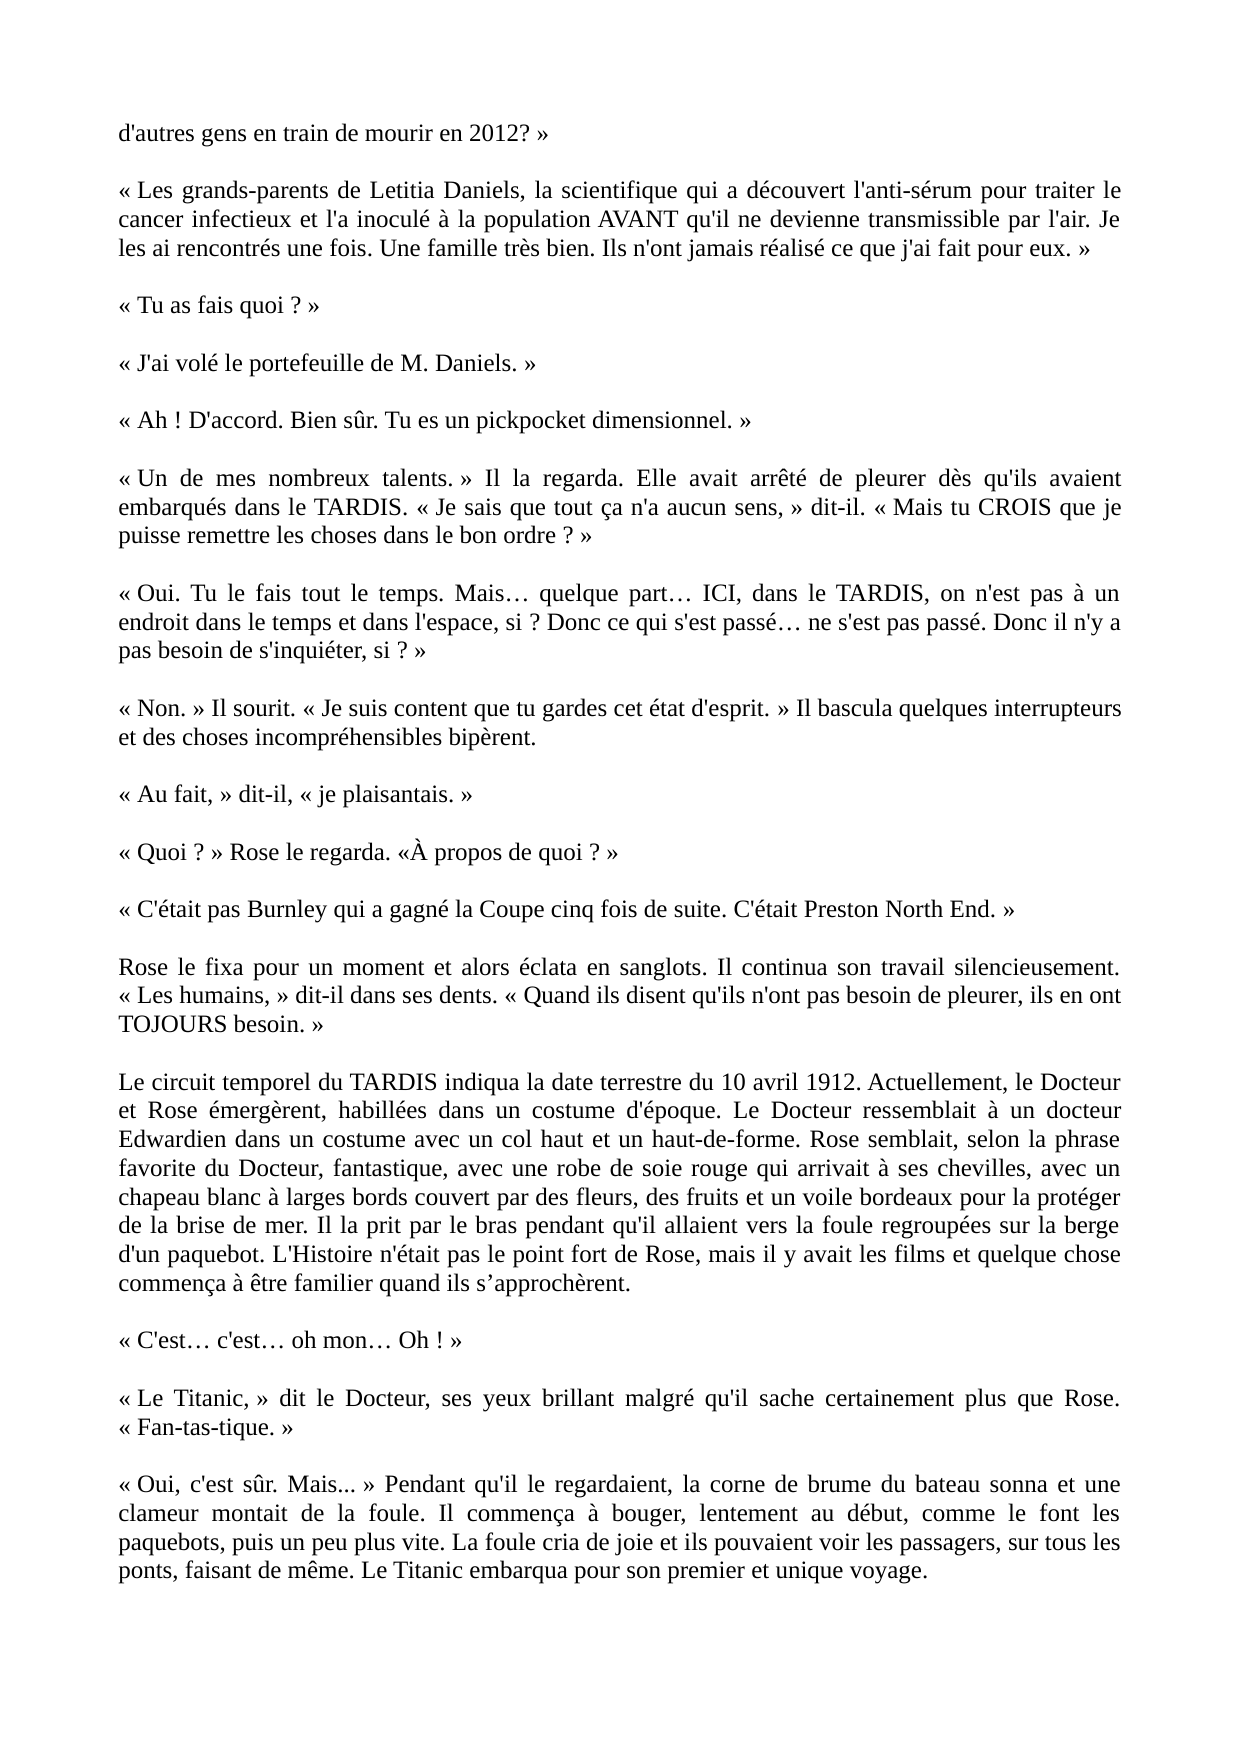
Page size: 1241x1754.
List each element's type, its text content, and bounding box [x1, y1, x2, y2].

text « Tu as fais quoi ? » [118, 291, 1122, 319]
text « Au fait, » dit-il, « je plaisantais. » [118, 779, 1122, 808]
text « Non. » Il sourit. « Je suis content que tu gardes cet état d'esprit. » Il bascula quelques interrupteurs et des choses incompréhensibles bipèrent. [118, 693, 1122, 751]
text « Ah ! D'accord. Bien sûr. Tu es un pickpocket dimensionnel. » [118, 406, 1122, 434]
text d'autres gens en train de mourir en 2012? » [118, 118, 1122, 147]
text « C'était pas Burnley qui a gagné la Coupe cinq fois de suite. C'était Preston North End. » [118, 894, 1122, 923]
text « Un de mes nombreux talents. » Il la regarda. Elle avait arrêté de pleurer dès qu'ils avaient embarqués dans le TARDIS. « Je sais que tout ça n'a aucun sens, » dit-il. « Mais tu CROIS que je puisse remettre les choses dans le bon ordre ? » [118, 463, 1122, 549]
text « Le Titanic, » dit le Docteur, ses yeux brillant malgré qu'il sache certainement plus que Rose. « Fan-tas-tique. » [118, 1383, 1122, 1441]
text « Quoi ? » Rose le regarda. «À propos de quoi ? » [118, 837, 1122, 866]
text « J'ai volé le portefeuille de M. Daniels. » [118, 348, 1122, 377]
text « Oui. Tu le fais tout le temps. Mais… quelque part… ICI, dans le TARDIS, on n'est pas à un endroit dans le temps et dans l'espace, si ? Donc ce qui s'est passé… ne s'est pas passé. Donc il n'y a pas besoin de s'inquiéter, si ? » [118, 578, 1122, 664]
text Le circuit temporel du TARDIS indiqua la date terrestre du 10 avril 1912. Actuellement, le Docteur et Rose émergèrent, habillées dans un costume d'époque. Le Docteur ressemblait à un docteur Edwardien dans un costume avec un col haut et un haut-de-forme. Rose semblait, selon la phrase favorite du Docteur, fantastique, avec une robe de soie rouge qui arrivait à ses chevilles, avec un chapeau blanc à larges bords couvert par des fleurs, des fruits et un voile bordeaux pour la protéger de la brise de mer. Il la prit par le bras pendant qu'il allaient vers la foule regroupées sur la berge d'un paquebot. L'Histoire n'était pas le point fort de Rose, mais il y avait les films et quelque chose commença à être familier quand ils s’approchèrent. [118, 1067, 1122, 1297]
text Rose le fixa pour un moment et alors éclata en sanglots. Il continua son travail silencieusement. « Les humains, » dit-il dans ses dents. « Quand ils disent qu'ils n'ont pas besoin de pleurer, ils en ont TOJOURS besoin. » [118, 952, 1122, 1038]
text « C'est… c'est… oh mon… Oh ! » [118, 1326, 1122, 1354]
text « Les grands-parents de Letitia Daniels, la scientifique qui a découvert l'anti-sérum pour traiter le cancer infectieux et l'a inoculé à la population AVANT qu'il ne devienne transmissible par l'air. Je les ai rencontrés une fois. Une famille très bien. Ils n'ont jamais réalisé ce que j'ai fait pour eux. » [118, 176, 1122, 262]
text « Oui, c'est sûr. Mais... » Pendant qu'il le regardaient, la corne de brume du bateau sonna et une clameur montait de la foule. Il commença à bouger, lentement au début, comme le font les paquebots, puis un peu plus vite. La foule cria de joie et ils pouvaient voir les passagers, sur tous les ponts, faisant de même. Le Titanic embarqua pour son premier et unique voyage. [118, 1469, 1122, 1584]
